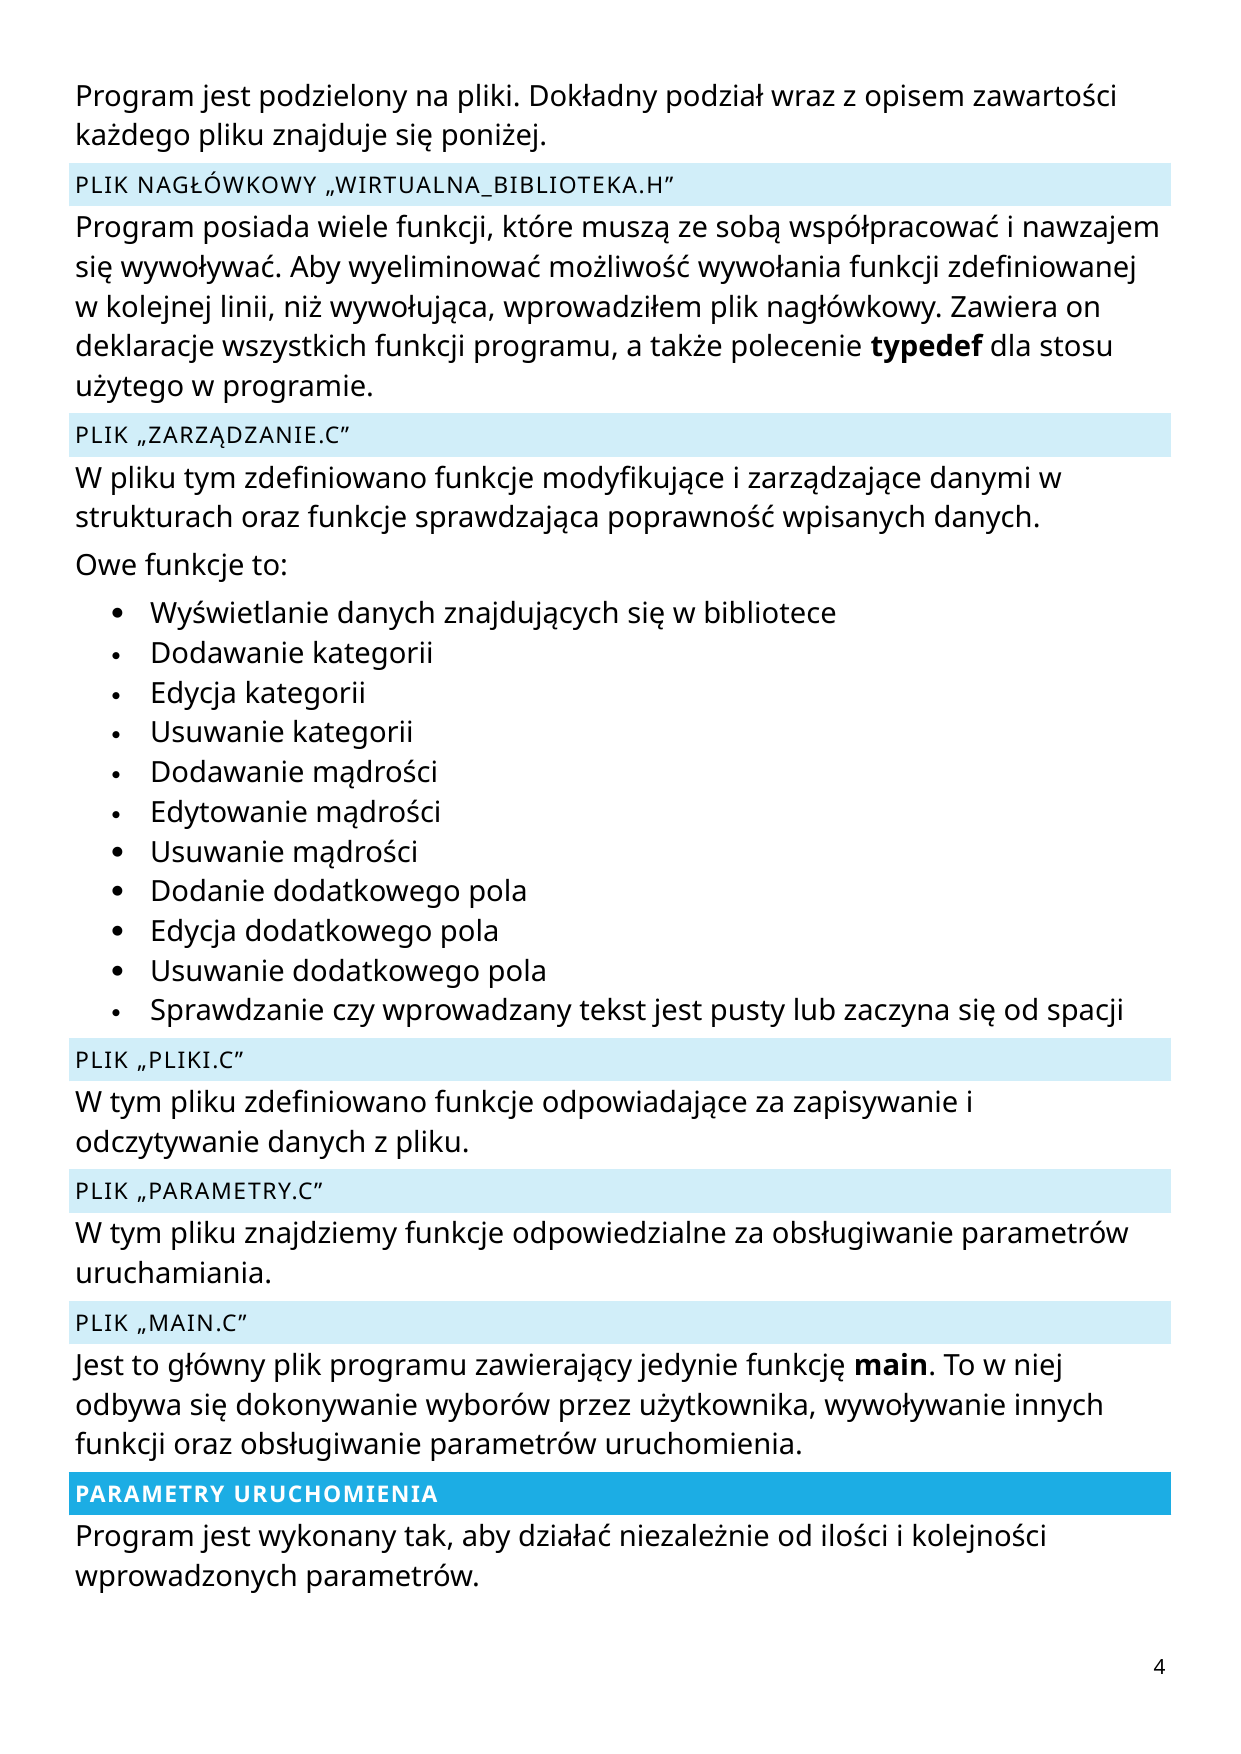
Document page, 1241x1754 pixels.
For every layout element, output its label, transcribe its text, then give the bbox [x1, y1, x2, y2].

subtitle Plik nagłówkowy „Wirtualna_biblioteka.h” [75, 169, 1165, 200]
text W tym pliku zdefiniowano funkcje odpowiadające za zapisywanie i odczytywanie danych z pliku. [75, 1081, 1165, 1161]
list Edycja dodatkowego pola [112, 910, 1165, 950]
list Sprawdzanie czy wprowadzany tekst jest pusty lub zaczyna się od spacji [112, 989, 1165, 1029]
subtitle Parametry uruchomienia [75, 1478, 1165, 1509]
list Wyświetlanie danych znajdujących się w bibliotece [112, 593, 1165, 632]
subtitle Plik „Main.c” [75, 1307, 1165, 1338]
list Usuwanie kategorii [112, 712, 1165, 751]
list Usuwanie mądrości [112, 831, 1165, 871]
list Edycja kategorii [112, 672, 1165, 712]
text Jest to główny plik programu zawierający jedynie funkcję main. To w niej odbywa się dokonywanie wyborów przez użytkownika, wywoływanie innych funkcji oraz obsługiwanie parametrów uruchomienia. [75, 1344, 1165, 1463]
list Dodanie dodatkowego pola [112, 871, 1165, 910]
text W pliku tym zdefiniowano funkcje modyfikujące i zarządzające danymi w strukturach oraz funkcje sprawdzająca poprawność wpisanych danych. [75, 457, 1165, 536]
text Owe funkcje to: [75, 545, 1165, 584]
text Program posiada wiele funkcji, które muszą ze sobą współpracować i nawzajem się wywoływać. Aby wyeliminować możliwość wywołania funkcji zdefiniowanej w kolejnej linii, niż wywołująca, wprowadziłem plik nagłówkowy. Zawiera on deklaracje wszystkich funkcji programu, a także polecenie typedef dla stosu użytego w programie. [75, 206, 1165, 405]
text Program jest podzielony na pliki. Dokładny podział wraz z opisem zawartości każdego pliku znajduje się poniżej. [75, 75, 1165, 154]
list Usuwanie dodatkowego pola [112, 950, 1165, 989]
text W tym pliku znajdziemy funkcje odpowiedzialne za obsługiwanie parametrów uruchamiania. [75, 1213, 1165, 1292]
subtitle Plik „parametry.c” [75, 1175, 1165, 1207]
text Program jest wykonany tak, aby działać niezależnie od ilości i kolejności wprowadzonych parametrów. [75, 1515, 1165, 1595]
subtitle Plik „Zarządzanie.c” [75, 420, 1165, 451]
list Dodawanie mądrości [112, 751, 1165, 791]
list Dodawanie kategorii [112, 632, 1165, 672]
subtitle Plik „pliki.c” [75, 1044, 1165, 1075]
list Edytowanie mądrości [112, 791, 1165, 831]
